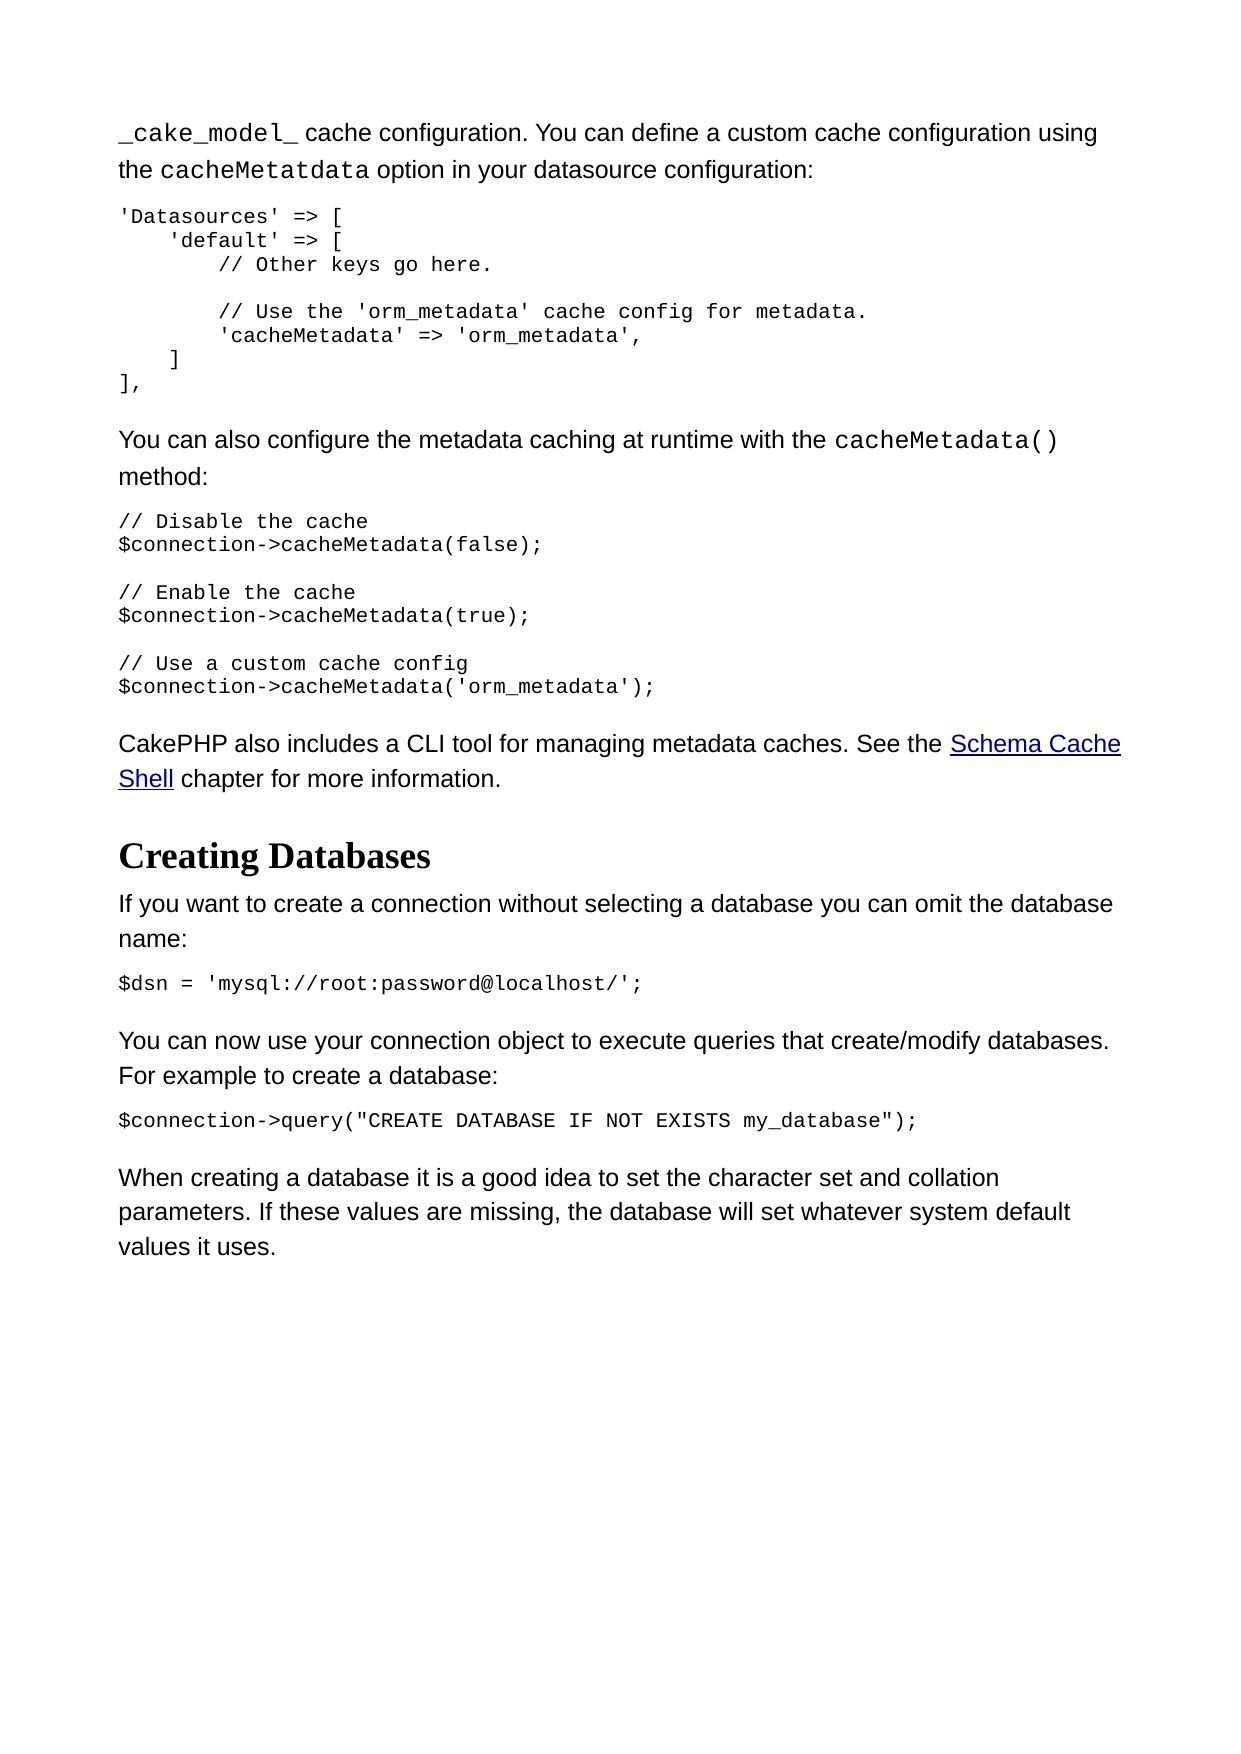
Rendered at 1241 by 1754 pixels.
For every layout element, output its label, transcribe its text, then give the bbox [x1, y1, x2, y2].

text You can also configure the metadata caching at runtime with the cacheMetadata() method: [118, 425, 1122, 491]
text $connection->query("CREATE DATABASE IF NOT EXISTS my_database"); [118, 1110, 1122, 1133]
text // Disable the cache [118, 511, 1122, 534]
text $connection->cacheMetadata('orm_metadata'); [118, 676, 1122, 700]
text 'cacheMetadata' => 'orm_metadata', [118, 325, 1122, 348]
text 'Datasources' => [ [118, 206, 1122, 230]
text $connection->cacheMetadata(false); [118, 534, 1122, 558]
text // Use a custom cache config [118, 653, 1122, 676]
text // Other keys go here. [118, 254, 1122, 277]
text You can now use your connection object to execute queries that create/modify databases. For example to create a database: [118, 1026, 1122, 1089]
text ], [118, 372, 1122, 396]
text CakePHP also includes a CLI tool for managing metadata caches. See the Schema Cache Shell chapter for more information. [118, 729, 1122, 793]
text 'default' => [ [118, 230, 1122, 254]
subtitle Creating Databases [118, 834, 1122, 877]
text If you want to create a connection without selecting a database you can omit the database name: [118, 889, 1122, 953]
text ] [118, 348, 1122, 372]
text $dsn = 'mysql://root:password@localhost/'; [118, 973, 1122, 997]
text _cake_model_ cache configuration. You can define a custom cache configuration using the cacheMetatdata option in your datasource configuration: [118, 118, 1122, 186]
text When creating a database it is a good idea to set the character set and collation parameters. If these values are missing, the database will set whatever system default values it uses. [118, 1163, 1122, 1261]
text $connection->cacheMetadata(true); [118, 605, 1122, 629]
text // Use the 'orm_metadata' cache config for metadata. [118, 301, 1122, 325]
text // Enable the cache [118, 582, 1122, 605]
